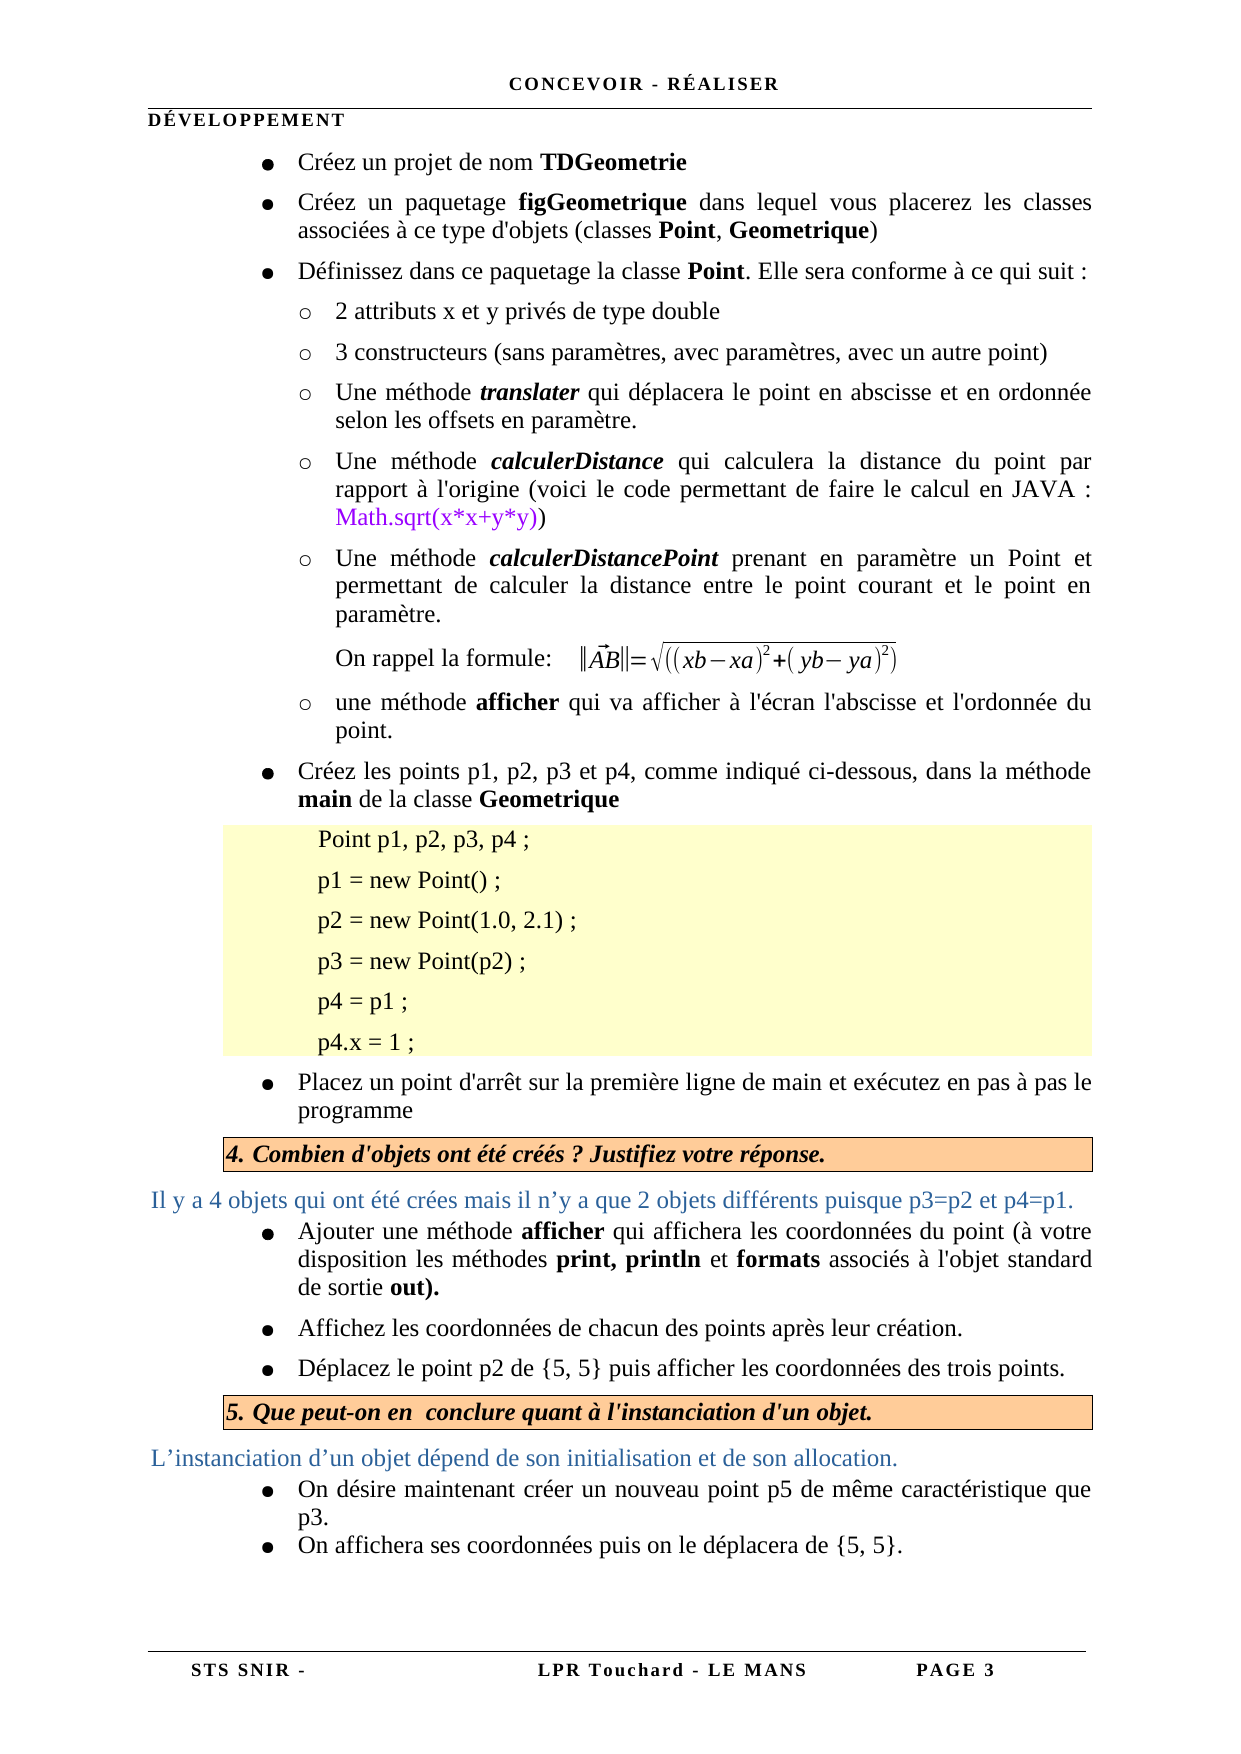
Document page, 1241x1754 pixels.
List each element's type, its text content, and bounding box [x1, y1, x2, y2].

text Point p1, p2, p3, p4 ; [223, 825, 1092, 853]
list On désire maintenant créer un nouveau point p5 de même caractéristique que p3. [260, 1475, 1092, 1531]
list Une méthode calculerDistancePoint prenant en paramètre un Point et permettant de calculer la distance entre le point courant et le point en paramètre. [298, 543, 1092, 627]
list Une méthode calculerDistance qui calculera la distance du point par rapport à l'origine (voici le code permettant de faire le calcul en JAVA : Math.sqrt(x*x+y*y)) [298, 447, 1092, 531]
text p2 = new Point(1.0, 2.1) ; [223, 906, 1092, 934]
text p4 = p1 ; [223, 987, 1092, 1015]
list une méthode afficher qui va afficher à l'écran l'abscisse et l'ordonnée du point. [298, 688, 1092, 744]
list Affichez les coordonnées de chacun des points après leur création. [260, 1314, 1092, 1342]
list 2 attributs x et y privés de type double [298, 297, 1092, 325]
list On rappel la formule: [298, 640, 1092, 676]
list Déplacez le point p2 de {5, 5} puis afficher les coordonnées des trois points. [260, 1354, 1092, 1382]
list Créez un projet de nom TDGeometrie [260, 148, 1092, 176]
list Créez un paquetage figGeometrique dans lequel vous placerez les classes associées à ce type d'objets (classes Point, Geometrique) [260, 188, 1092, 244]
list 3 constructeurs (sans paramètres, avec paramètres, avec un autre point) [298, 338, 1092, 366]
list On affichera ses coordonnées puis on le déplacera de {5, 5}. [260, 1531, 1092, 1559]
text L’instanciation d’un objet dépend de son initialisation et de son allocation. [148, 1441, 1092, 1475]
list Créez les points p1, p2, p3 et p4, comme indiqué ci-dessous, dans la méthode main de la classe Geometrique [260, 757, 1092, 813]
list Combien d'objets ont été créés ? Justifiez votre réponse. [224, 1138, 1092, 1171]
list Placez un point d'arrêt sur la première ligne de main et exécutez en pas à pas le programme [260, 1068, 1092, 1124]
list Que peut-on en conclure quant à l'instanciation d'un objet. [224, 1396, 1092, 1429]
list Une méthode translater qui déplacera le point en abscisse et en ordonnée selon les offsets en paramètre. [298, 378, 1092, 434]
list Définissez dans ce paquetage la classe Point. Elle sera conforme à ce qui suit : [260, 257, 1092, 285]
list Ajouter une méthode afficher qui affichera les coordonnées du point (à votre disposition les méthodes print, println et formats associés à l'objet standard de sortie out). [260, 1217, 1092, 1301]
text Il y a 4 objets qui ont été crées mais il n’y a que 2 objets différents puisque p3=p2 et p4=p1. [148, 1183, 1092, 1217]
text p3 = new Point(p2) ; [223, 947, 1092, 975]
text p1 = new Point() ; [223, 866, 1092, 894]
text p4.x = 1 ; [223, 1028, 1092, 1056]
